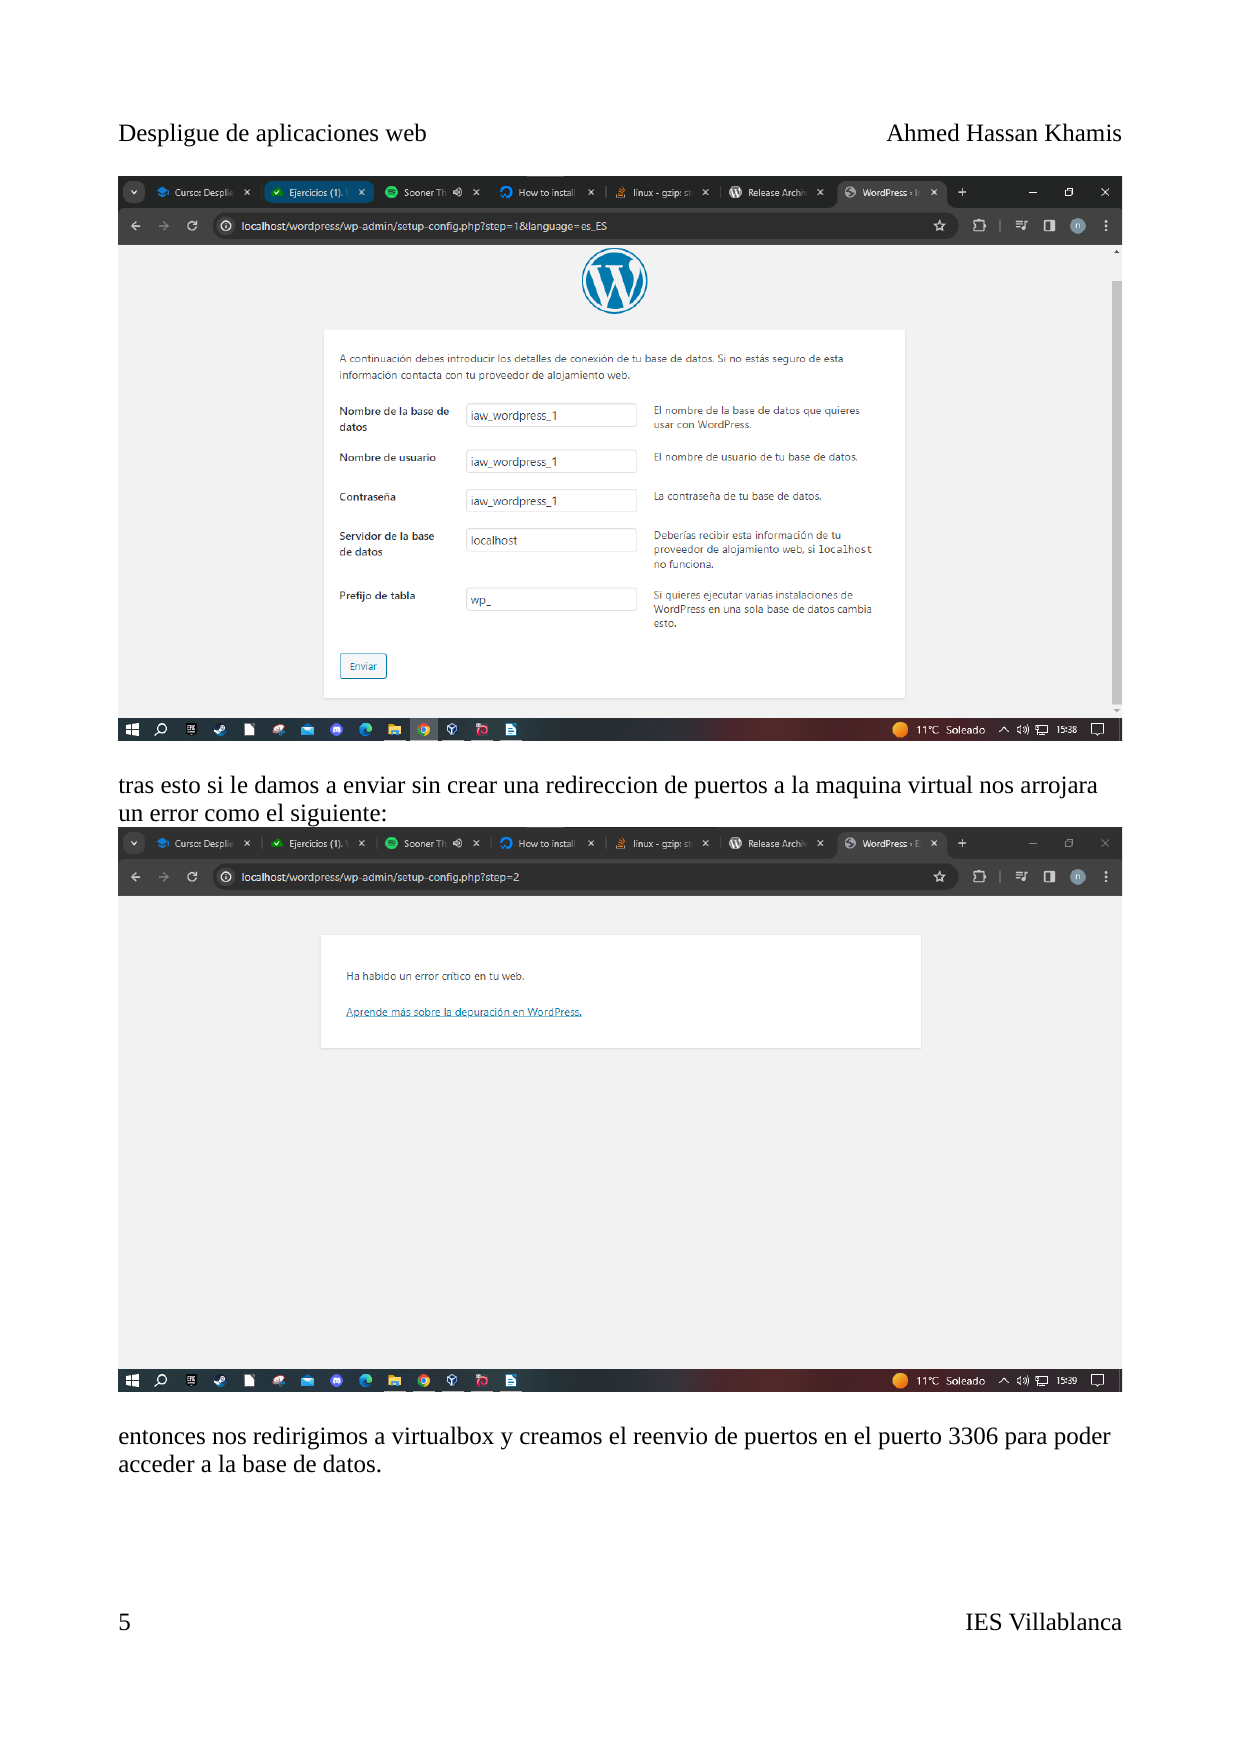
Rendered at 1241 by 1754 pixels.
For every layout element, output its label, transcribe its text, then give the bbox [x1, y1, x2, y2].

text tras esto si le damos a enviar sin crear una redireccion de puertos a la maquina virtual nos arrojara un error como el siguiente: [118, 770, 1122, 827]
text entonces nos redirigimos a virtualbox y creamos el reenvio de puertos en el puerto 3306 para poder acceder a la base de datos. [118, 1421, 1122, 1478]
picture [118, 827, 1123, 1392]
picture [118, 176, 1123, 741]
